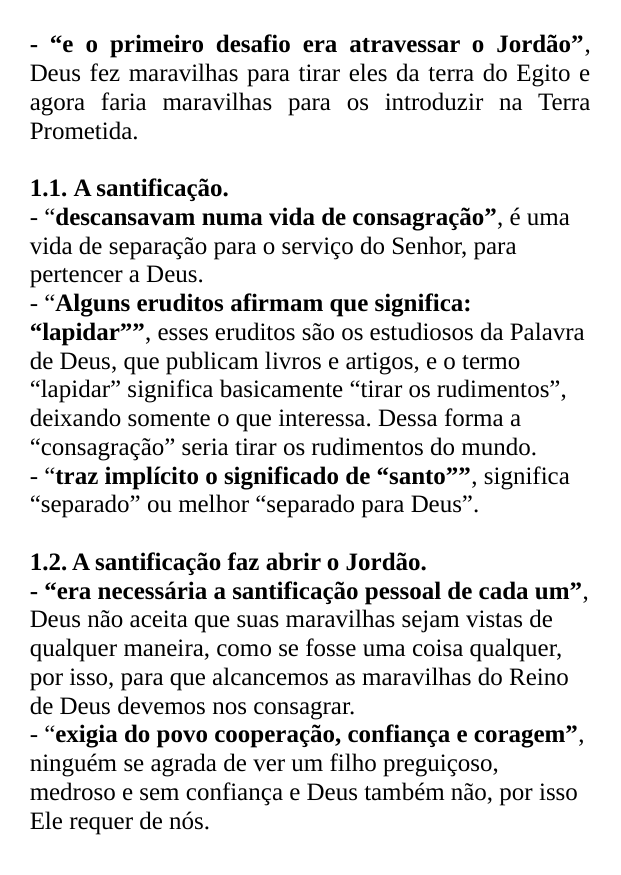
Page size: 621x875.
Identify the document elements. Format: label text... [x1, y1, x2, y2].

text 1.2. A santificação faz abrir o Jordão. - “era necessária a santificação pessoal de cada um”, Deus não aceita que suas maravilhas sejam vistas de qualquer maneira, como se fosse uma coisa qualquer, por isso, para que alcancemos as maravilhas do Reino de Deus devemos nos consagrar. - “exigia do povo cooperação, confiança e coragem”, ninguém se agrada de ver um filho preguiçoso, medroso e sem confiança e Deus também não, por isso Ele requer de nós. [29, 547, 591, 834]
text - “e o primeiro desafio era atravessar o Jordão”, Deus fez maravilhas para tirar eles da terra do Egito e agora faria maravilhas para os introduzir na Terra Prometida. [29, 29, 591, 144]
text 1.1. A santificação. - “descansavam numa vida de consagração”, é uma vida de separação para o serviço do Senhor, para pertencer a Deus. - “Alguns eruditos afirmam que significa: “lapidar””, esses eruditos são os estudiosos da Palavra de Deus, que publicam livros e artigos, e o termo “lapidar” significa basicamente “tirar os rudimentos”, deixando somente o que interessa. Dessa forma a “consagração” seria tirar os rudimentos do mundo. - “traz implícito o significado de “santo””, significa “separado” ou melhor “separado para Deus”. [29, 144, 591, 518]
